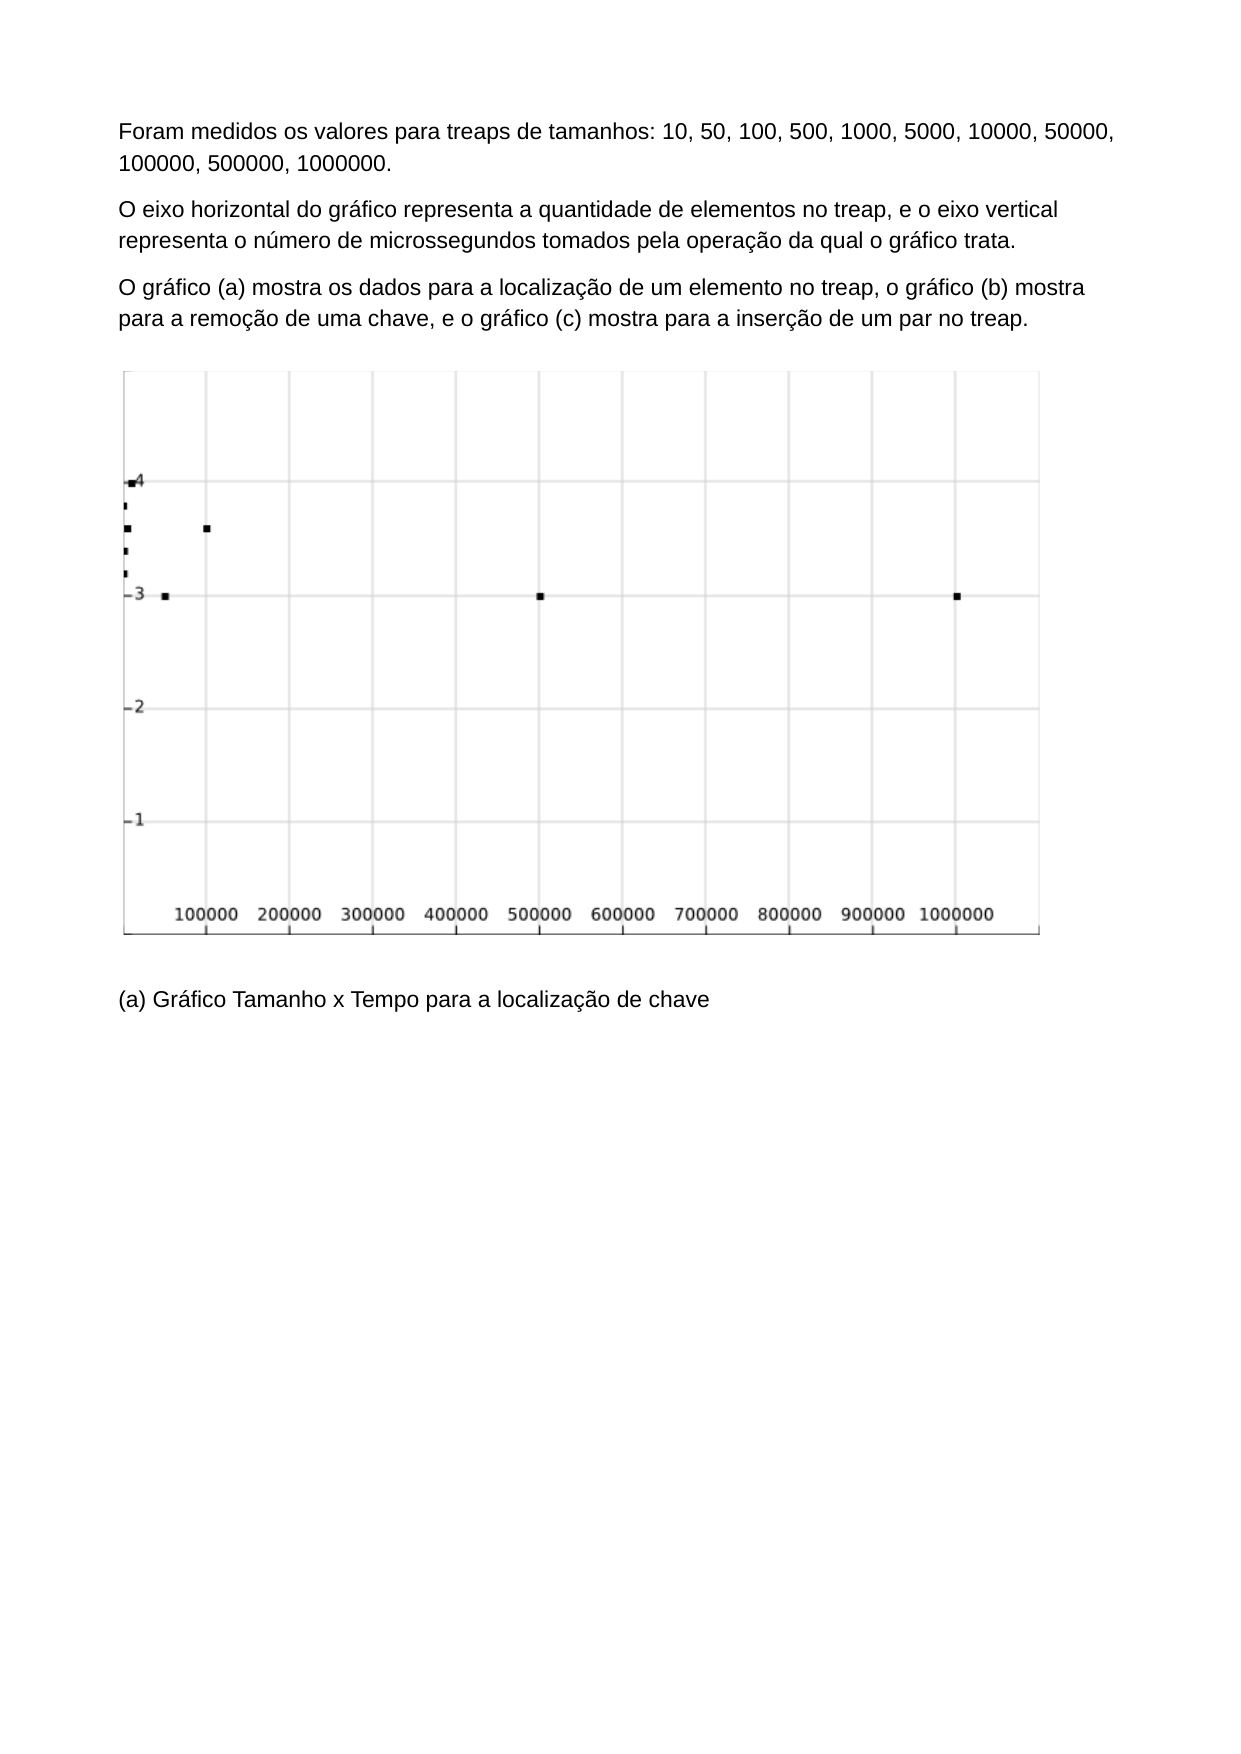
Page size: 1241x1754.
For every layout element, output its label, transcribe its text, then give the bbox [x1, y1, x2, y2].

text Foram medidos os valores para treaps de tamanhos: 10, 50, 100, 500, 1000, 5000, 10000, 50000, 100000, 500000, 1000000. [118, 118, 1122, 176]
text (a) Gráfico Tamanho x Tempo para a localização de chave [118, 986, 1122, 1012]
text O gráfico (a) mostra os dados para a localização de um elemento no treap, o gráfico (b) mostra para a remoção de uma chave, e o gráfico (c) mostra para a inserção de um par no treap. [118, 273, 1122, 331]
picture [123, 371, 1040, 935]
text O eixo horizontal do gráfico representa a quantidade de elementos no treap, e o eixo vertical representa o número de microssegundos tomados pela operação da qual o gráfico trata. [118, 196, 1122, 254]
